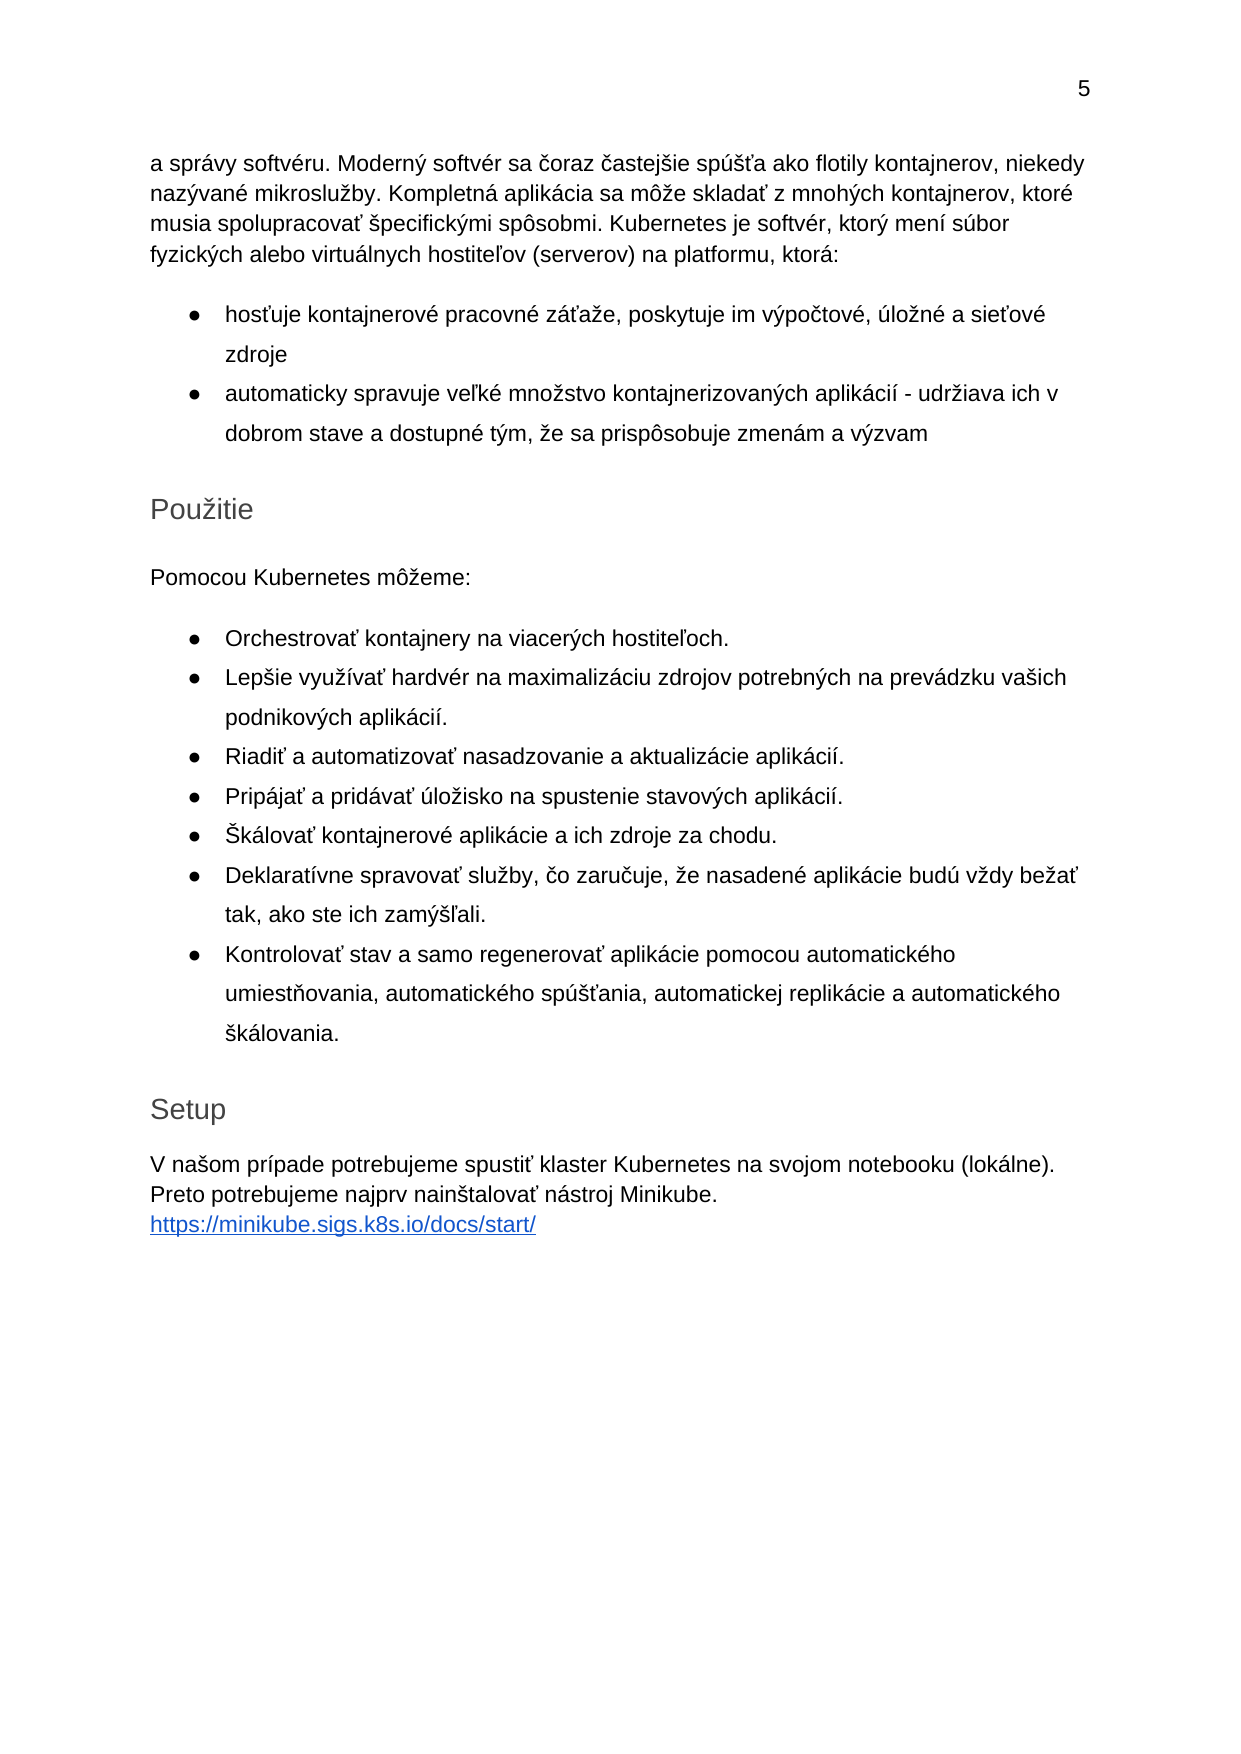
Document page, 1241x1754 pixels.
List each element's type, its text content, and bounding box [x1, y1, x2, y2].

list Deklaratívne spravovať služby, čo zaručuje, že nasadené aplikácie budú vždy bežať tak, ako ste ich zamýšľali. [187, 862, 1090, 927]
list Orchestrovať kontajnery na viacerých hostiteľoch. [187, 625, 1090, 651]
list Riadiť a automatizovať nasadzovanie a aktualizácie aplikácií. [187, 743, 1090, 769]
list Pripájať a pridávať úložisko na spustenie stavových aplikácií. [187, 783, 1090, 809]
text V našom prípade potrebujeme spustiť klaster Kubernetes na svojom notebooku (lokálne). Preto potrebujeme najprv nainštalovať nástroj Minikube. [150, 1151, 1090, 1208]
subtitle Setup [150, 1092, 1090, 1126]
text a správy softvéru. Moderný softvér sa čoraz častejšie spúšťa ako flotily kontajnerov, niekedy nazývané mikroslužby. Kompletná aplikácia sa môže skladať z mnohých kontajnerov, ktoré musia spolupracovať špecifickými spôsobmi. Kubernetes je softvér, ktorý mení súbor fyzických alebo virtuálnych hostiteľov (serverov) na platformu, ktorá: [150, 150, 1090, 267]
list automaticky spravuje veľké množstvo kontajnerizovaných aplikácií - udržiava ich v dobrom stave a dostupné tým, že sa prispôsobuje zmenám a výzvam [187, 380, 1090, 446]
list Škálovať kontajnerové aplikácie a ich zdroje za chodu. [187, 822, 1090, 848]
list hosťuje kontajnerové pracovné záťaže, poskytuje im výpočtové, úložné a sieťové zdroje [187, 301, 1090, 367]
list Lepšie využívať hardvér na maximalizáciu zdrojov potrebných na prevádzku vašich podnikových aplikácií. [187, 664, 1090, 730]
list Kontrolovať stav a samo regenerovať aplikácie pomocou automatického umiestňovania, automatického spúšťania, automatickej replikácie a automatického škálovania. [187, 941, 1090, 1046]
text Pomocou Kubernetes môžeme: [150, 564, 1090, 591]
subtitle Použitie [150, 492, 1090, 526]
text https://minikube.sigs.k8s.io/docs/start/ [150, 1211, 1090, 1238]
